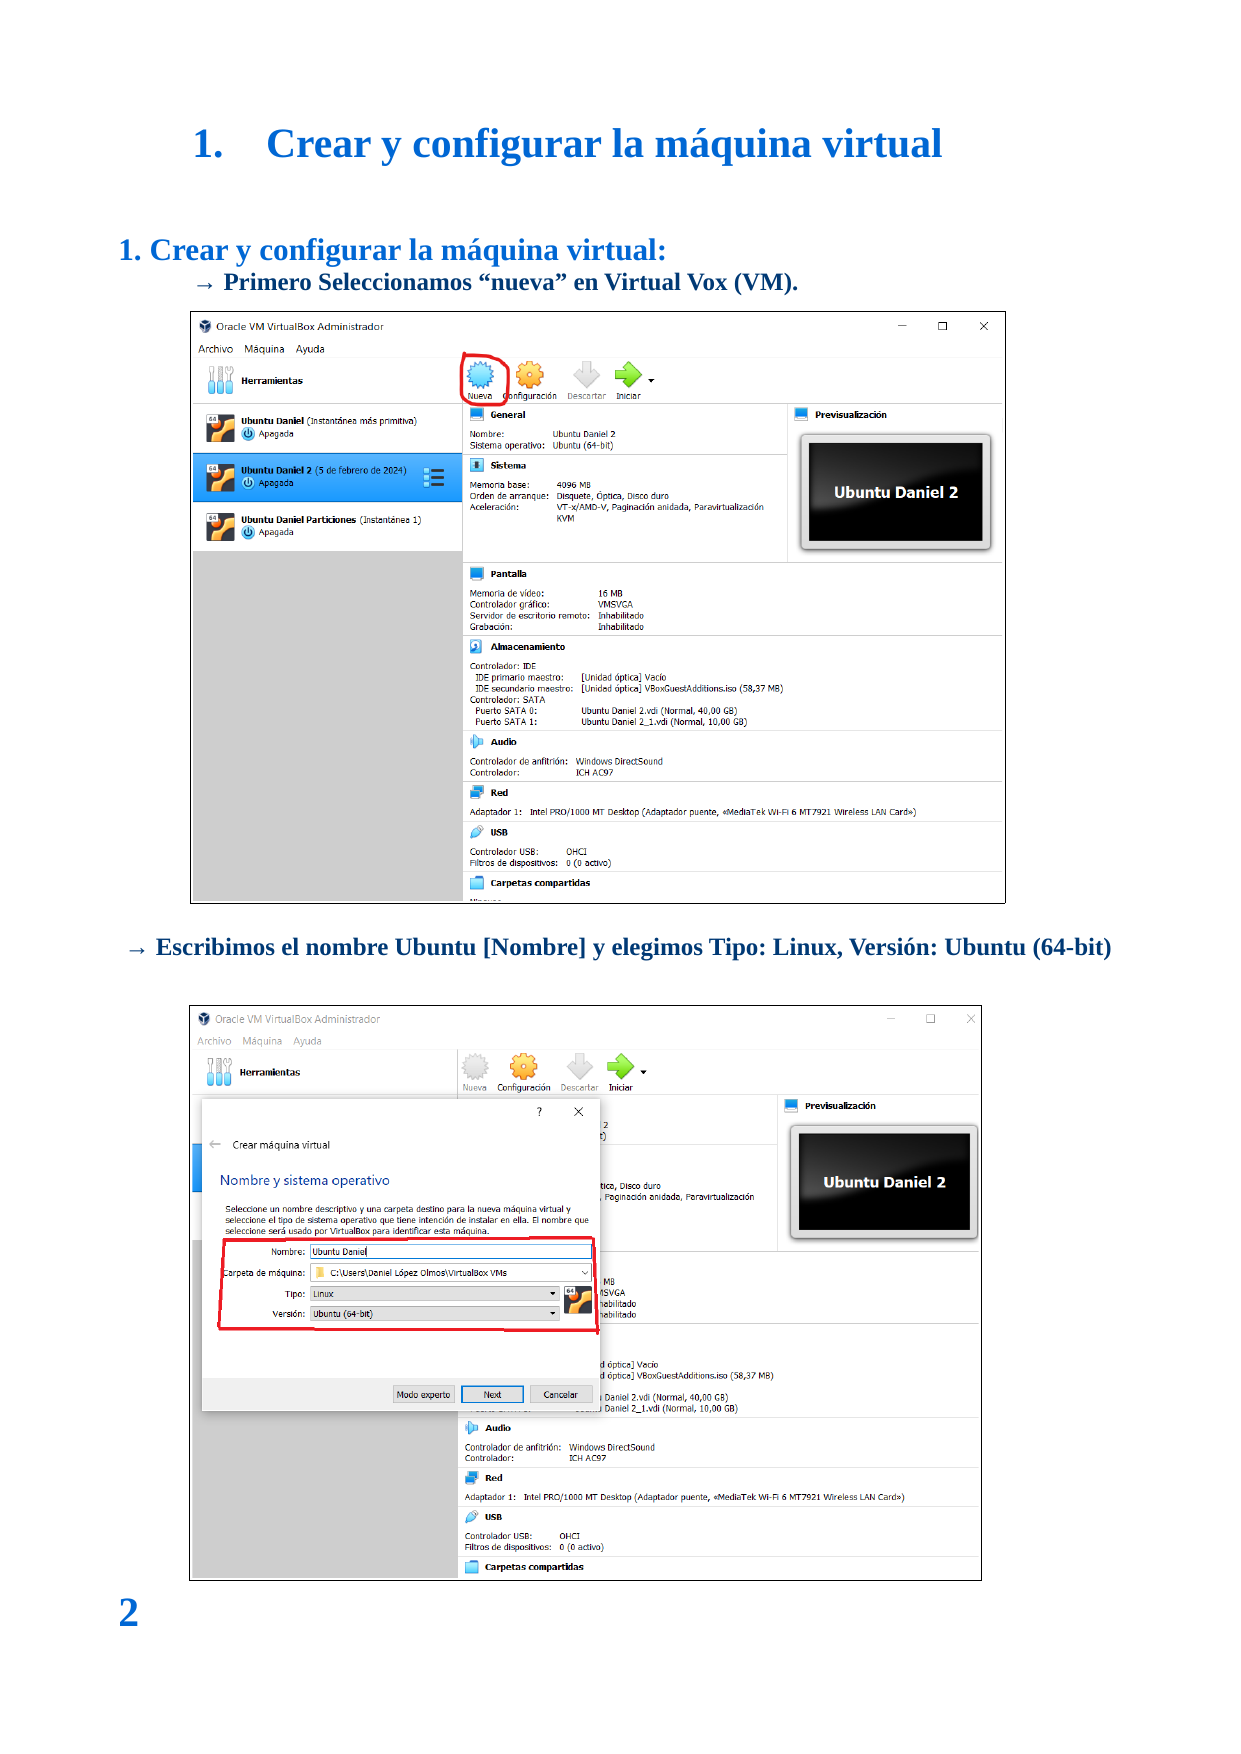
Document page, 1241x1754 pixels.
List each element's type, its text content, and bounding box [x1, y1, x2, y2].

text 1. Crear y configurar la máquina virtual: [118, 231, 1122, 267]
picture [193, 314, 1003, 901]
text → Escribimos el nombre Ubuntu [Nombre] y elegimos Tipo: Linux, Versión: Ubuntu (64-bit) [118, 932, 1122, 961]
text → Primero Seleccionamos “nueva” en Virtual Vox (VM). [118, 267, 1122, 296]
picture [192, 1008, 979, 1578]
